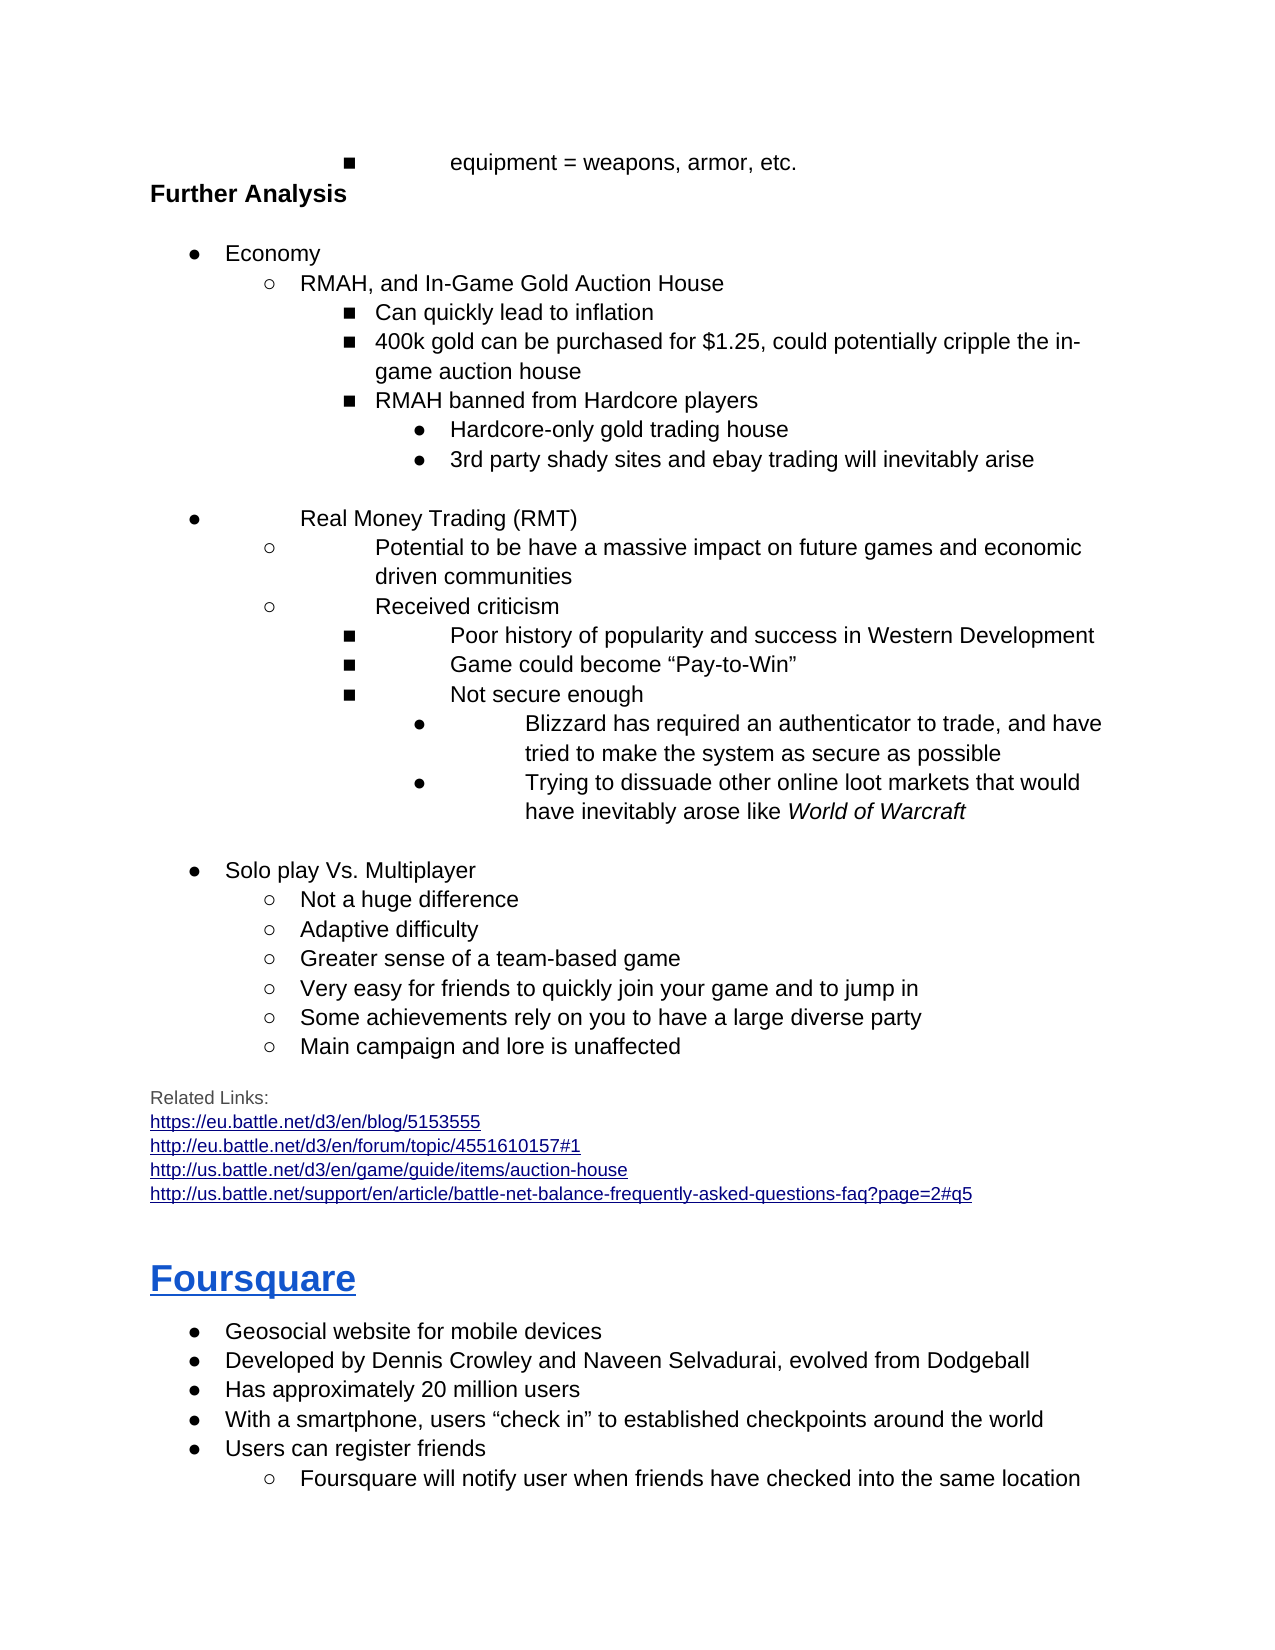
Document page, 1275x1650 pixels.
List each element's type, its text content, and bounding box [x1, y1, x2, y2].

list Some achievements rely on you to have a large diverse party [262, 1004, 1125, 1030]
list Adaptive difficulty [262, 916, 1125, 942]
text http://us.battle.net/support/en/article/battle-net-balance-frequently-asked-questions-faq?page=2#q5 [150, 1184, 1125, 1204]
list Solo play Vs. Multiplayer [187, 858, 1125, 883]
list Main campaign and lore is unaffected [262, 1034, 1125, 1059]
list With a smartphone, users “check in” to established checkpoints around the world [187, 1406, 1125, 1432]
list Geosocial website for mobile devices [187, 1318, 1125, 1344]
list Greater sense of a team-based game [262, 946, 1125, 971]
list RMAH, and In-Game Gold Auction House [262, 270, 1125, 296]
list RMAH banned from Hardcore players [150, 388, 1125, 413]
list Game could become “Pay-to-Win” [150, 652, 1125, 678]
list Not a huge difference [262, 887, 1125, 913]
subtitle Foursquare [150, 1258, 1125, 1299]
list Not secure enough [150, 681, 1125, 707]
list Received criticism [262, 593, 1125, 619]
list 400k gold can be purchased for $1.25, could potentially cripple the in-game auction house [150, 329, 1125, 384]
list Potential to be have a massive impact on future games and economic driven communities [262, 534, 1125, 589]
list Hardcore-only gold trading house [412, 417, 1125, 443]
list 3rd party shady sites and ebay trading will inevitably arise [412, 446, 1125, 472]
list equipment = weapons, armor, etc. [150, 150, 1125, 176]
text http://eu.battle.net/d3/en/forum/topic/4551610157#1 [150, 1136, 1125, 1156]
list Real Money Trading (RMT) [187, 505, 1125, 531]
list Has approximately 20 million users [187, 1377, 1125, 1403]
list Very easy for friends to quickly join your game and to jump in [262, 975, 1125, 1001]
text Related Links: [150, 1087, 1125, 1108]
text http://us.battle.net/d3/en/game/guide/items/auction-house [150, 1159, 1125, 1181]
text https://eu.battle.net/d3/en/blog/5153555 [150, 1111, 1125, 1132]
list Poor history of popularity and success in Western Development [150, 623, 1125, 648]
list Foursquare will notify user when friends have checked into the same location [262, 1465, 1125, 1491]
list Economy [187, 241, 1125, 266]
list Blizzard has required an authenticator to trade, and have tried to make the system as secure as possible [412, 711, 1125, 766]
text Further Analysis [150, 179, 1125, 207]
list Developed by Dennis Crowley and Naveen Selvadurai, evolved from Dodgeball [187, 1348, 1125, 1373]
list Users can register friends [187, 1436, 1125, 1461]
list Can quickly lead to inflation [150, 299, 1125, 325]
list Trying to dissuade other online loot markets that would have inevitably arose like World of Warcraft [412, 769, 1125, 824]
